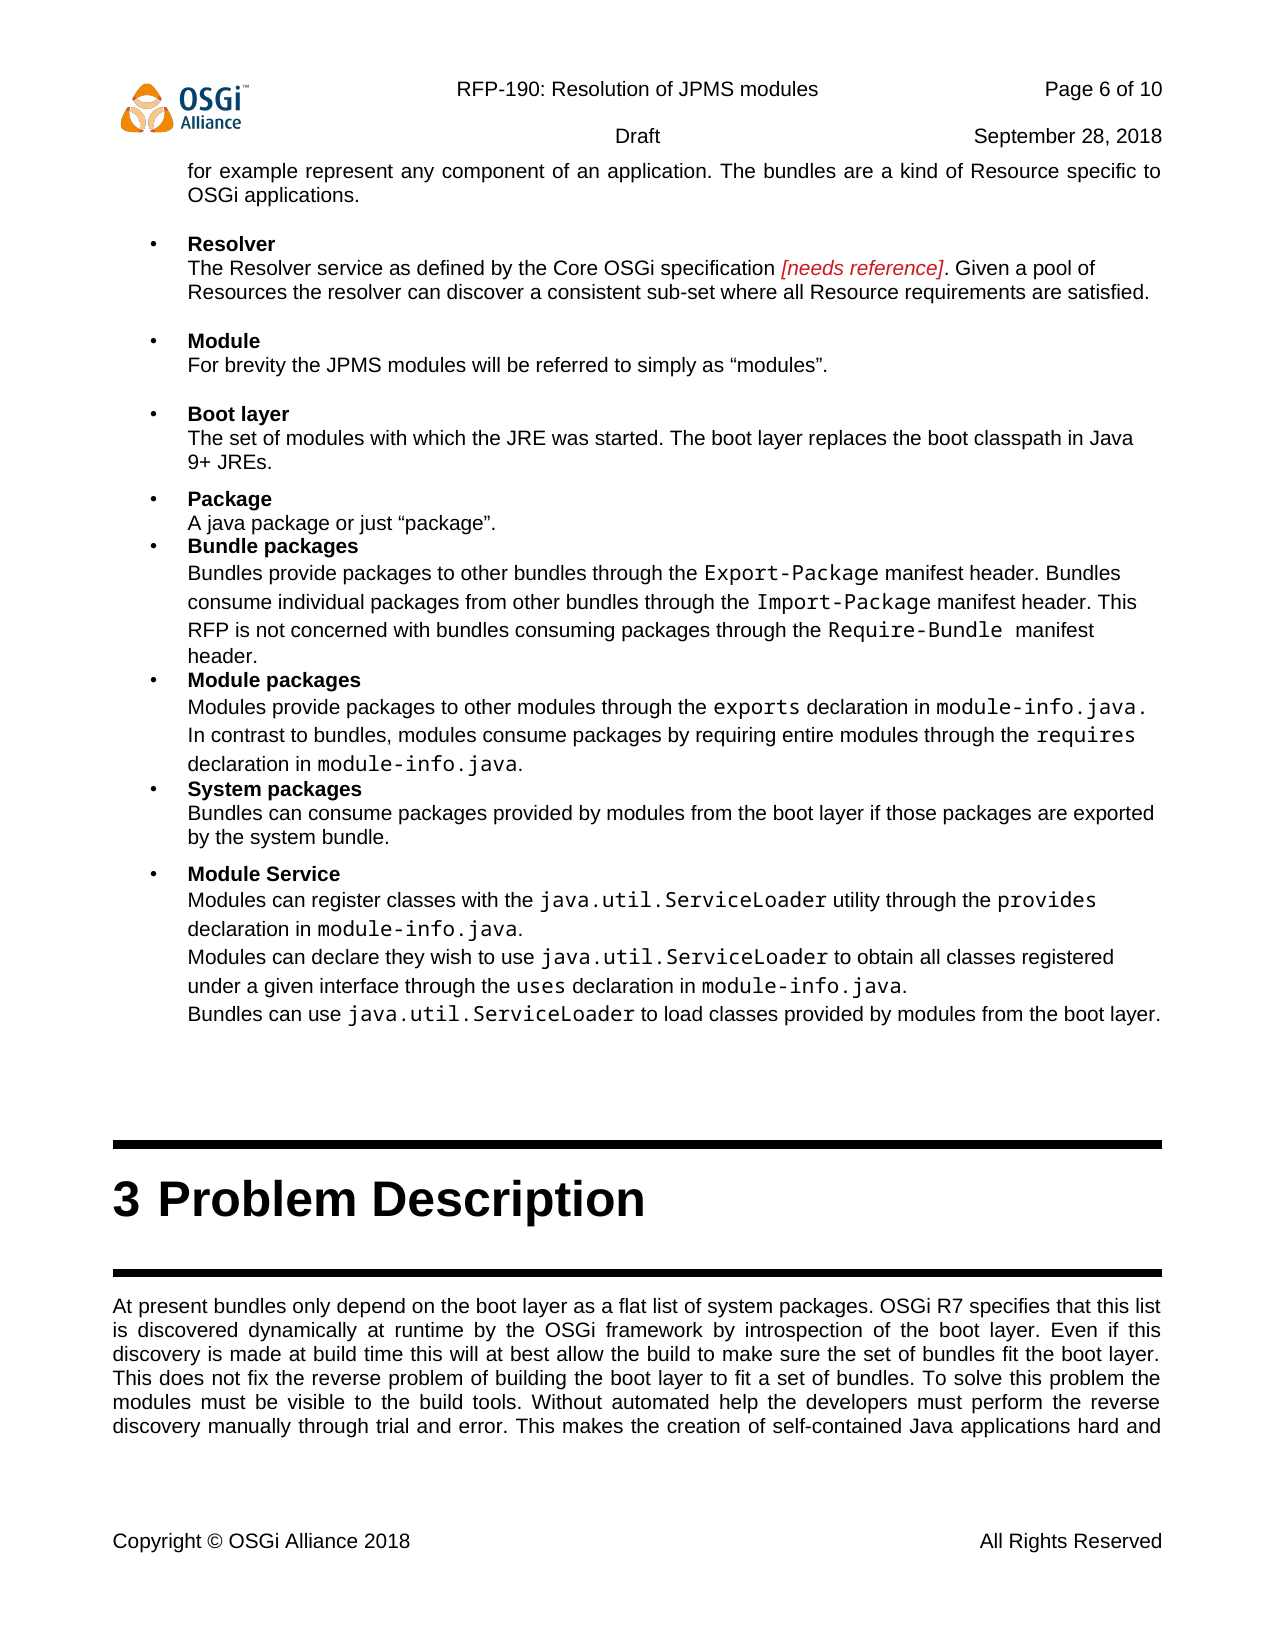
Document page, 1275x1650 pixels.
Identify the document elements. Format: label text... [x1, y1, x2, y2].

text At present bundles only depend on the boot layer as a flat list of system packages. OSGi R7 specifies that this list is discovered dynamically at runtime by the OSGi framework by introspection of the boot layer. Even if this discovery is made at build time this will at best allow the build to make sure the set of bundles fit the boot layer. This does not fix the reverse problem of building the boot layer to fit a set of bundles. To solve this problem the modules must be visible to the build tools. Without automated help the developers must perform the reverse discovery manually through trial and error. This makes the creation of self-contained Java applications hard and [112, 1294, 1162, 1437]
picture [113, 76, 257, 140]
list Module For brevity the JPMS modules will be referred to simply as “modules”. [150, 329, 1162, 377]
list Package A java package or just “package”. [150, 486, 1162, 534]
subtitle Problem Description [112, 1141, 1162, 1277]
list for example represent any component of an application. The bundles are a kind of Resource specific to OSGi applications. [150, 159, 1162, 207]
list Module Service Modules can register classes with the java.util.ServiceLoader utility through the provides declaration in module-info.java. Modules can declare they wish to use java.util.ServiceLoader to obtain all classes registered under a given interface through the uses declaration in module-info.java. Bundles can use java.util.ServiceLoader to load classes provided by modules from the boot layer. [150, 862, 1162, 1028]
list System packages Bundles can consume packages provided by modules from the boot layer if those packages are exported by the system bundle. [150, 777, 1162, 849]
list Bundle packages Bundles provide packages to other bundles through the Export-Package manifest header. Bundles consume individual packages from other bundles through the Import-Package manifest header. This RFP is not concerned with bundles consuming packages through the Require-Bundle manifest header. [150, 534, 1162, 668]
list Resolver The Resolver service as defined by the Core OSGi specification [needs reference]. Given a pool of Resources the resolver can discover a consistent sub-set where all Resource requirements are satisfied. [150, 232, 1162, 304]
list Boot layer The set of modules with which the JRE was started. The boot layer replaces the boot classpath in Java 9+ JREs. [150, 402, 1162, 474]
list Module packages Modules provide packages to other modules through the exports declaration in module-info.java. In contrast to bundles, modules consume packages by requiring entire modules through the requires declaration in module-info.java. [150, 668, 1162, 777]
